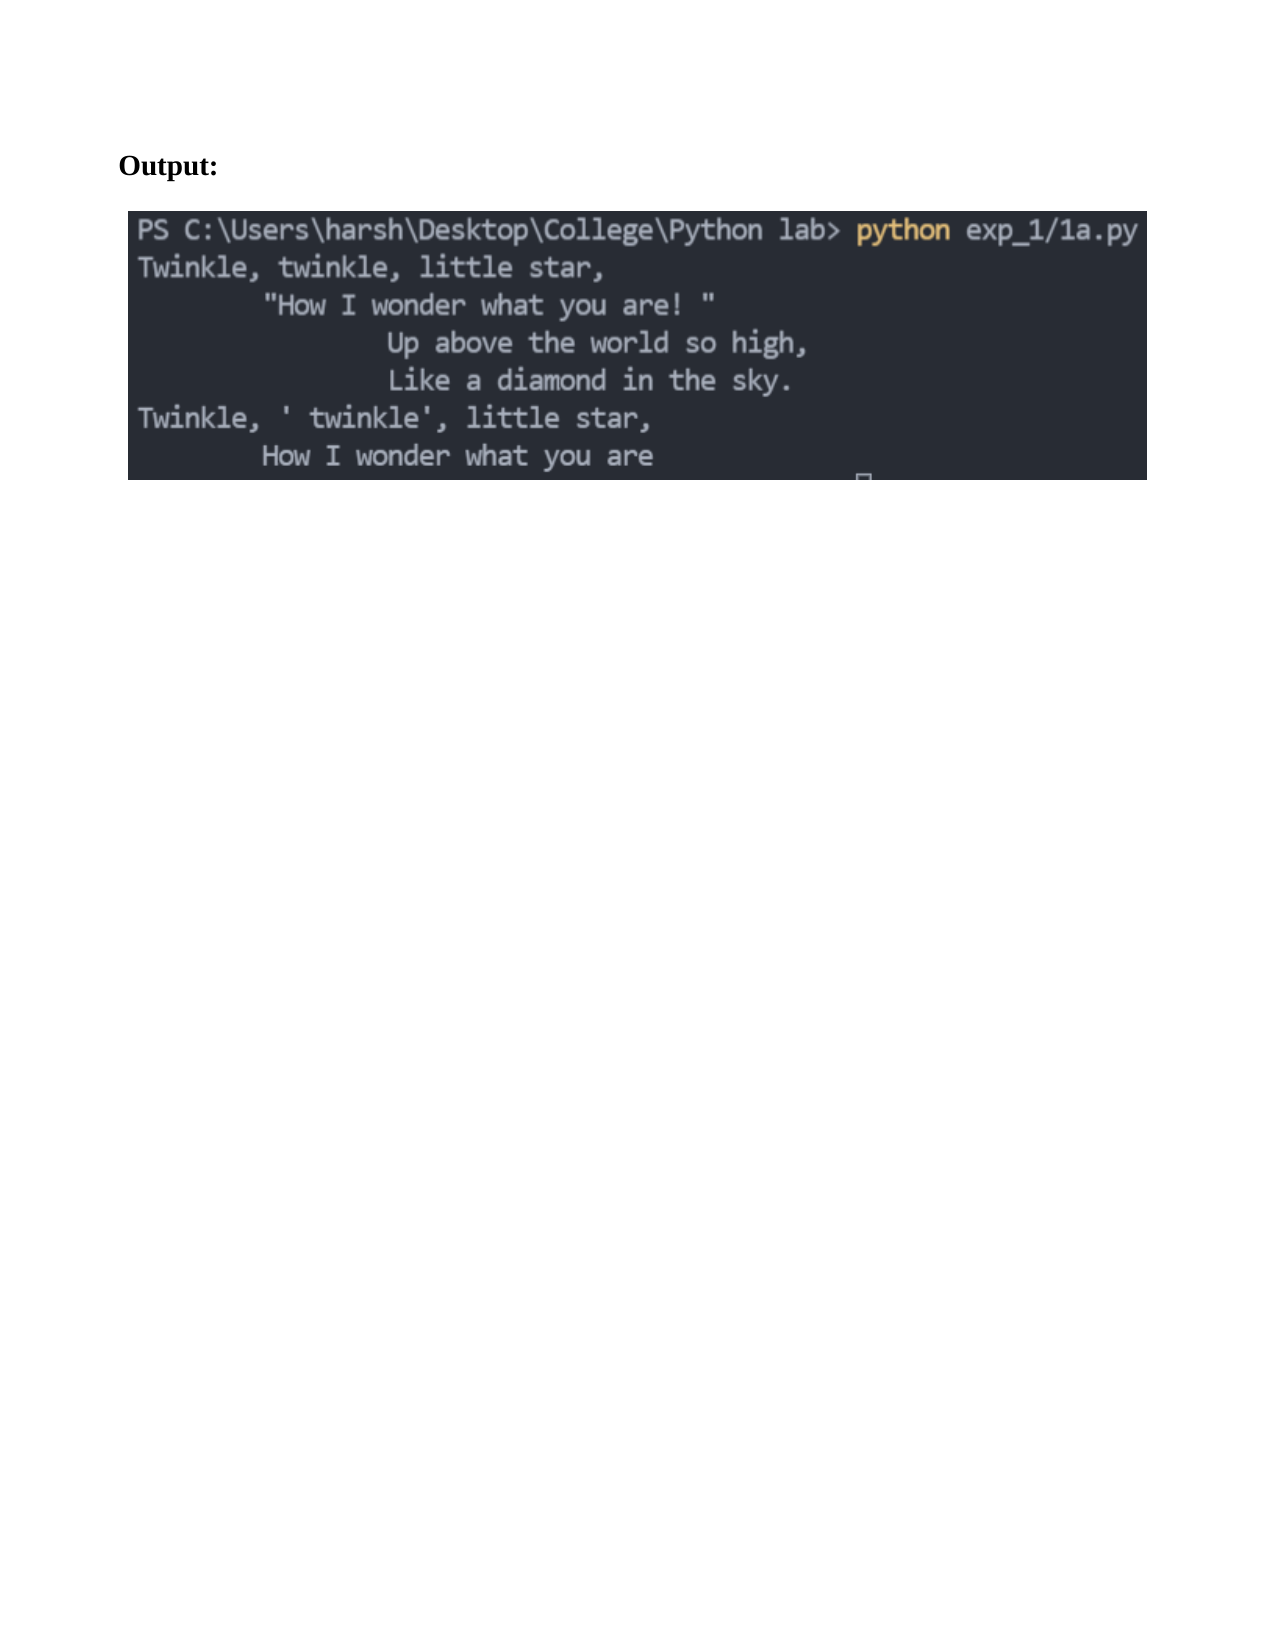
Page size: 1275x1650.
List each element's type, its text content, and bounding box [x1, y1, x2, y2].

text Output: [118, 148, 1157, 181]
picture [128, 211, 1147, 480]
